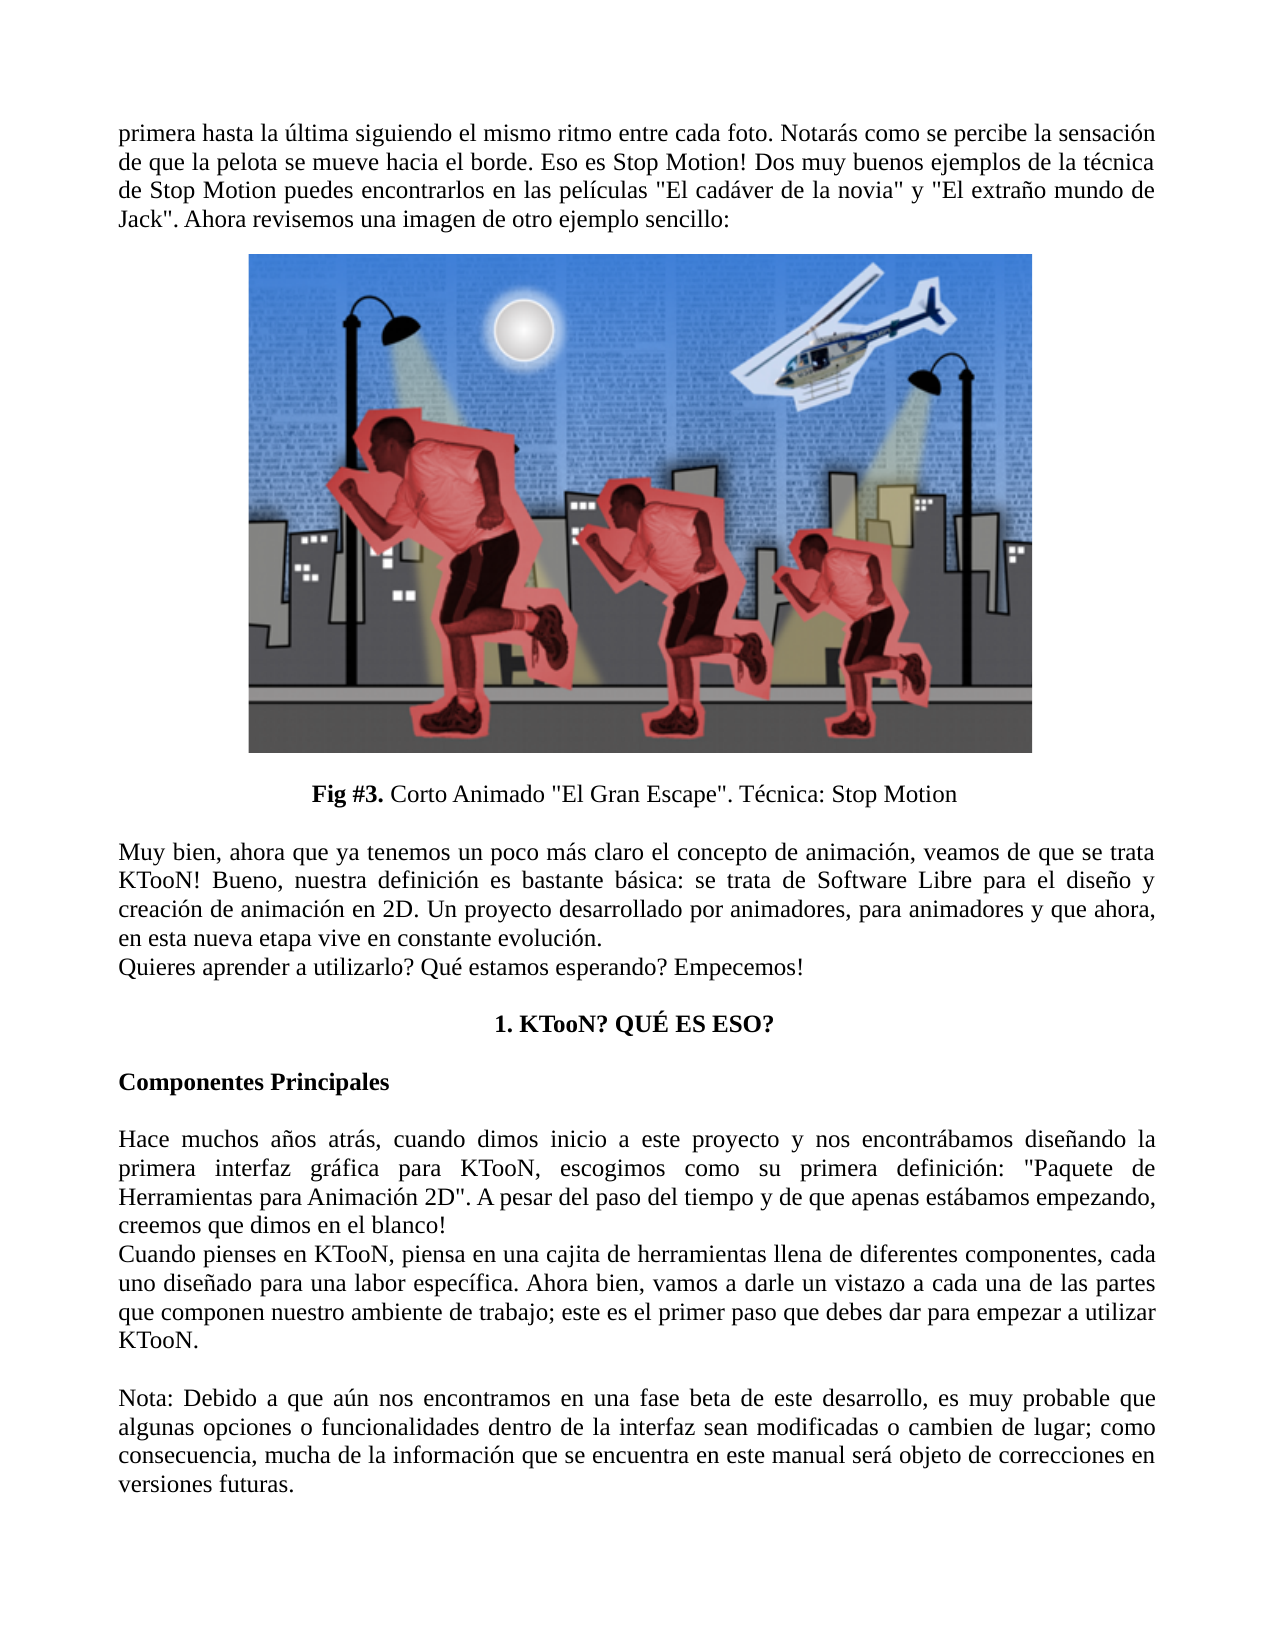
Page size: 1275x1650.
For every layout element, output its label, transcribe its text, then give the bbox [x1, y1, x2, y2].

text Nota: Debido a que aún nos encontramos en una fase beta de este desarrollo, es muy probable que algunas opciones o funcionalidades dentro de la interfaz sean modificadas o cambien de lugar; como consecuencia, mucha de la información que se encuentra en este manual será objeto de correcciones en versiones futuras. [118, 1383, 1157, 1498]
text Fig #3. Corto Animado "El Gran Escape". Técnica: Stop Motion [118, 779, 1157, 808]
text Muy bien, ahora que ya tenemos un poco más claro el concepto de animación, veamos de que se trata KTooN! Bueno, nuestra definición es bastante básica: se trata de Software Libre para el diseño y creación de animación en 2D. Un proyecto desarrollado por animadores, para animadores y que ahora, en esta nueva etapa vive en constante evolución. [118, 837, 1157, 952]
text Componentes Principales [118, 1067, 1157, 1096]
text 1. KTooN? QUÉ ES ESO? [118, 1009, 1157, 1038]
text Cuando pienses en KTooN, piensa en una cajita de herramientas llena de diferentes componentes, cada uno diseñado para una labor específica. Ahora bien, vamos a darle un vistazo a cada una de las partes que componen nuestro ambiente de trabajo; este es el primer paso que debes dar para empezar a utilizar KTooN. [118, 1239, 1157, 1354]
text Hace muchos años atrás, cuando dimos inicio a este proyecto y nos encontrábamos diseñando la primera interfaz gráfica para KTooN, escogimos como su primera definición: "Paquete de Herramientas para Animación 2D". A pesar del paso del tiempo y de que apenas estábamos empezando, creemos que dimos en el blanco! [118, 1124, 1157, 1239]
picture [248, 254, 1033, 753]
text Quieres aprender a utilizarlo? Qué estamos esperando? Empecemos! [118, 952, 1157, 981]
text primera hasta la última siguiendo el mismo ritmo entre cada foto. Notarás como se percibe la sensación de que la pelota se mueve hacia el borde. Eso es Stop Motion! Dos muy buenos ejemplos de la técnica de Stop Motion puedes encontrarlos en las películas "El cadáver de la novia" y "El extraño mundo de Jack". Ahora revisemos una imagen de otro ejemplo sencillo: [118, 118, 1157, 233]
